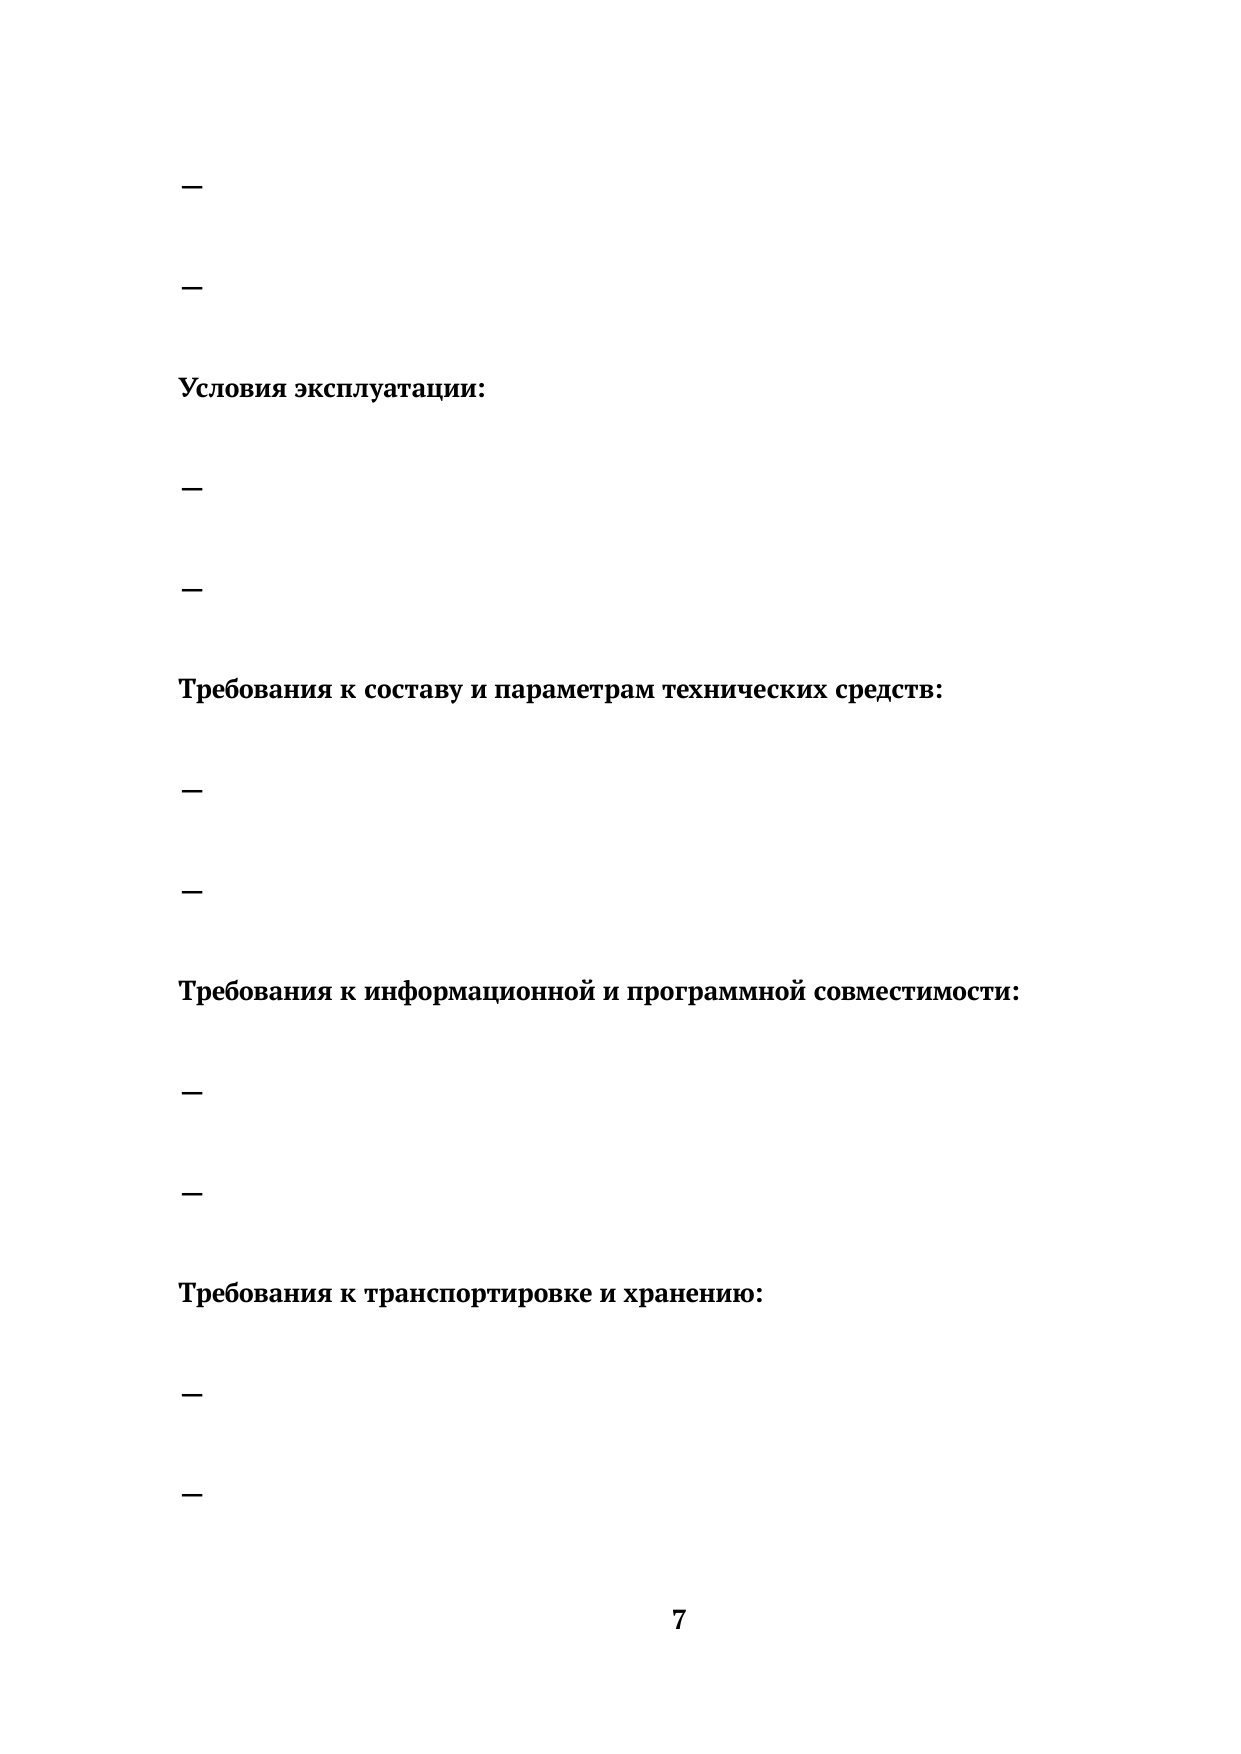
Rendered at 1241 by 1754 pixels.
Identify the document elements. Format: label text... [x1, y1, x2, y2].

text — [177, 571, 1181, 604]
text — [177, 772, 1181, 806]
text Требования к информационной и программной совместимости: [177, 973, 1181, 1007]
text Условия эксплуатации: [177, 370, 1181, 403]
text — [177, 1376, 1181, 1409]
text — [177, 269, 1181, 303]
text — [177, 470, 1181, 504]
text — [177, 1477, 1181, 1510]
text — [177, 168, 1181, 202]
text — [177, 1175, 1181, 1208]
text — [177, 1074, 1181, 1108]
text — [177, 873, 1181, 906]
text Требования к составу и параметрам технических средств: [177, 672, 1181, 705]
text Требования к транспортировке и хранению: [177, 1275, 1181, 1309]
